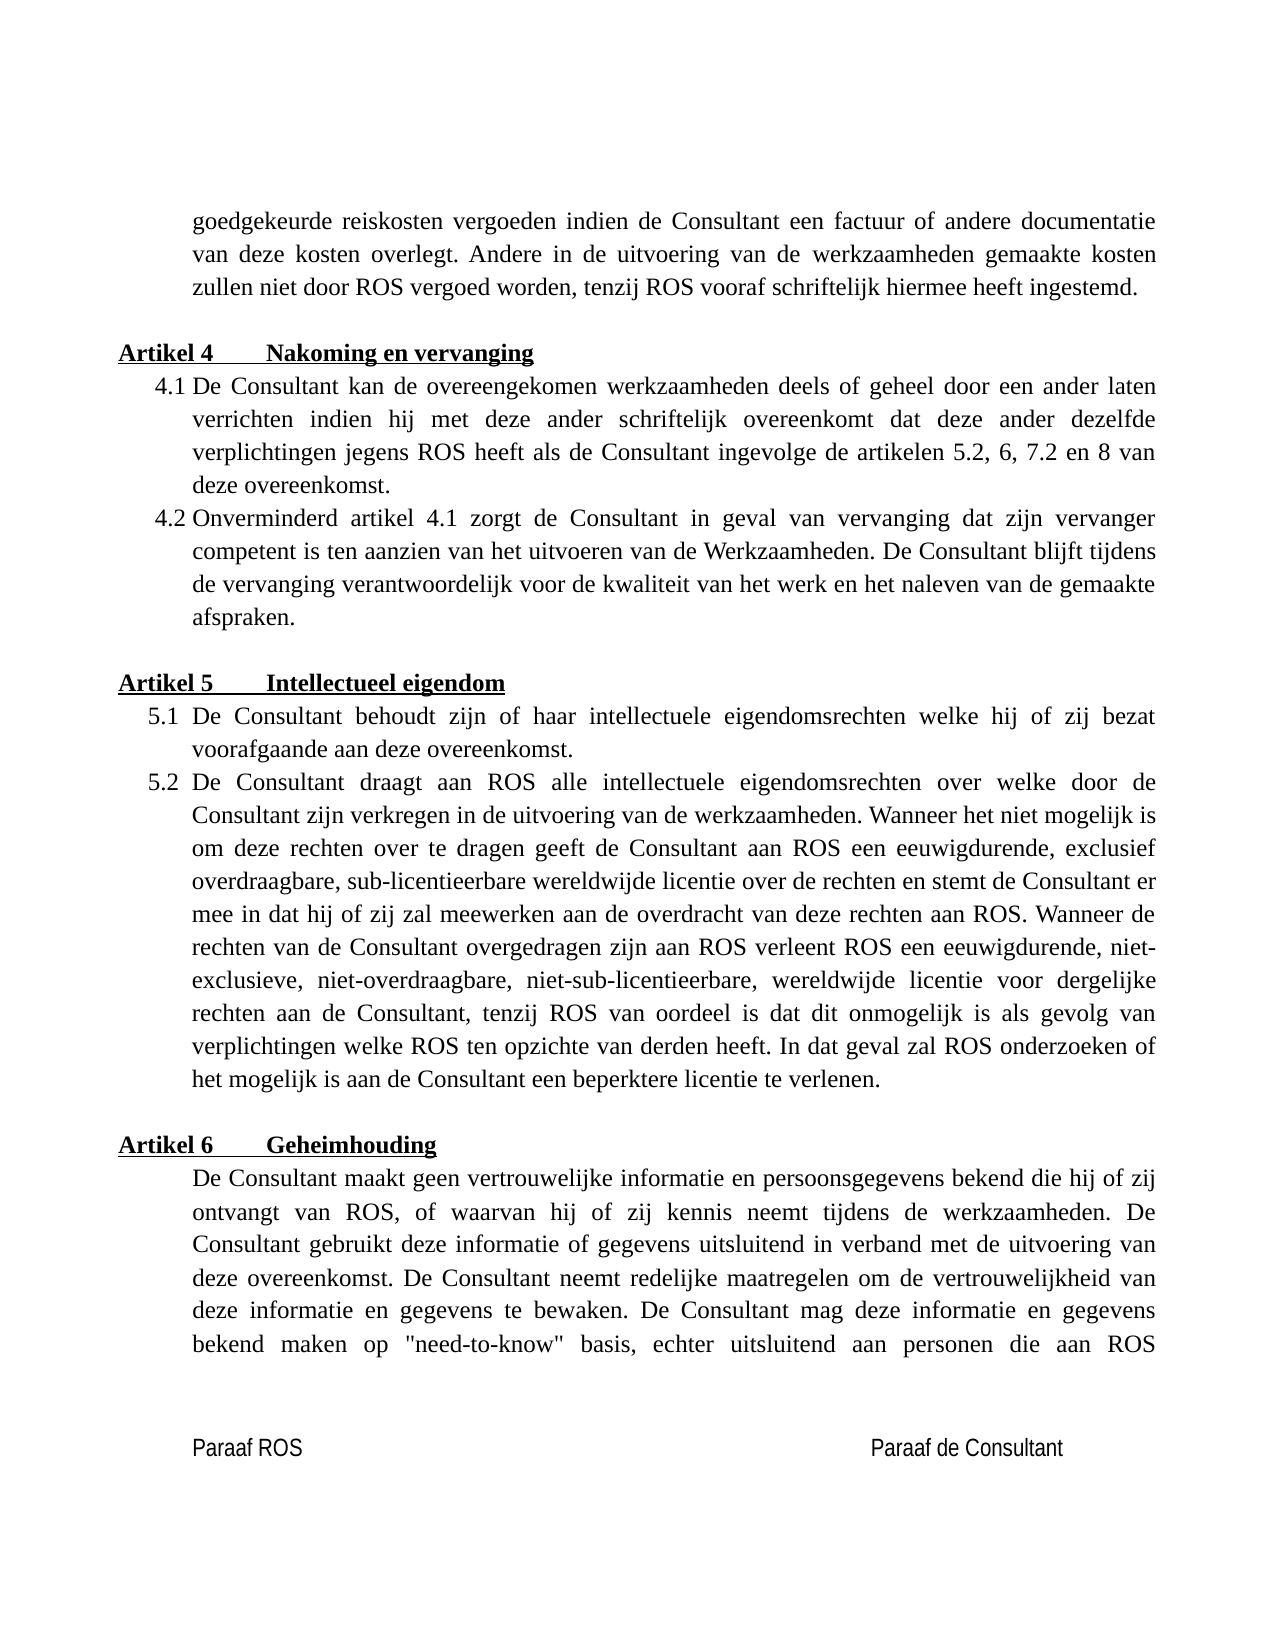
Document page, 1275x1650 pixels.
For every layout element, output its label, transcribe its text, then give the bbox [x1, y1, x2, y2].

list De Consultant kan de overeengekomen werkzaamheden deels of geheel door een ander laten verrichten indien hij met deze ander schriftelijk overeenkomt dat deze ander dezelfde verplichtingen jegens ROS heeft als de Consultant ingevolge de artikelen 5.2, 6, 7.2 en 8 van deze overeenkomst. [154, 371, 1157, 499]
list Onverminderd artikel 4.1 zorgt de Consultant in geval van vervanging dat zijn vervanger competent is ten aanzien van het uitvoeren van de Werkzaamheden. De Consultant blijft tijdens de vervanging verantwoordelijk voor de kwaliteit van het werk en het naleven van de gemaakte afspraken. [154, 503, 1157, 631]
text 5.1 De Consultant behoudt zijn of haar intellectuele eigendomsrechten welke hij of zij bezat voorafgaande aan deze overeenkomst. [148, 701, 1157, 763]
text 5.2 De Consultant draagt aan ROS alle intellectuele eigendomsrechten over welke door de Consultant zijn verkregen in de uitvoering van de werkzaamheden. Wanneer het niet mogelijk is om deze rechten over te dragen geeft de Consultant aan ROS een eeuwigdurende, exclusief overdraagbare, sub-licentieerbare wereldwijde licentie over de rechten en stemt de Consultant er mee in dat hij of zij zal meewerken aan de overdracht van deze rechten aan ROS. Wanneer de rechten van de Consultant overgedragen zijn aan ROS verleent ROS een eeuwigdurende, niet-exclusieve, niet-overdraagbare, niet-sub-licentieerbare, wereldwijde licentie voor dergelijke rechten aan de Consultant, tenzij ROS van oordeel is dat dit onmogelijk is als gevolg van verplichtingen welke ROS ten opzichte van derden heeft. In dat geval zal ROS onderzoeken of het mogelijk is aan de Consultant een beperktere licentie te verlenen. [148, 767, 1157, 1093]
text De Consultant maakt geen vertrouwelijke informatie en persoonsgegevens bekend die hij of zij ontvangt van ROS, of waarvan hij of zij kennis neemt tijdens de werkzaamheden. De Consultant gebruikt deze informatie of gegevens uitsluitend in verband met de uitvoering van deze overeenkomst. De Consultant neemt redelijke maatregelen om de vertrouwelijkheid van deze informatie en gegevens te bewaken. De Consultant mag deze informatie en gegevens bekend maken op "need-to-know" basis, echter uitsluitend aan personen die aan ROS [192, 1163, 1157, 1357]
list goedgekeurde reiskosten vergoeden indien de Consultant een factuur of andere documentatie van deze kosten overlegt. Andere in de uitvoering van de werkzaamheden gemaakte kosten zullen niet door ROS vergoed worden, tenzij ROS vooraf schriftelijk hiermee heeft ingestemd. [154, 206, 1157, 301]
text Artikel 5 Intellectueel eigendom [118, 668, 1157, 697]
text Artikel 4 Nakoming en vervanging [118, 338, 1157, 367]
text Artikel 6 Geheimhouding [118, 1131, 1157, 1159]
